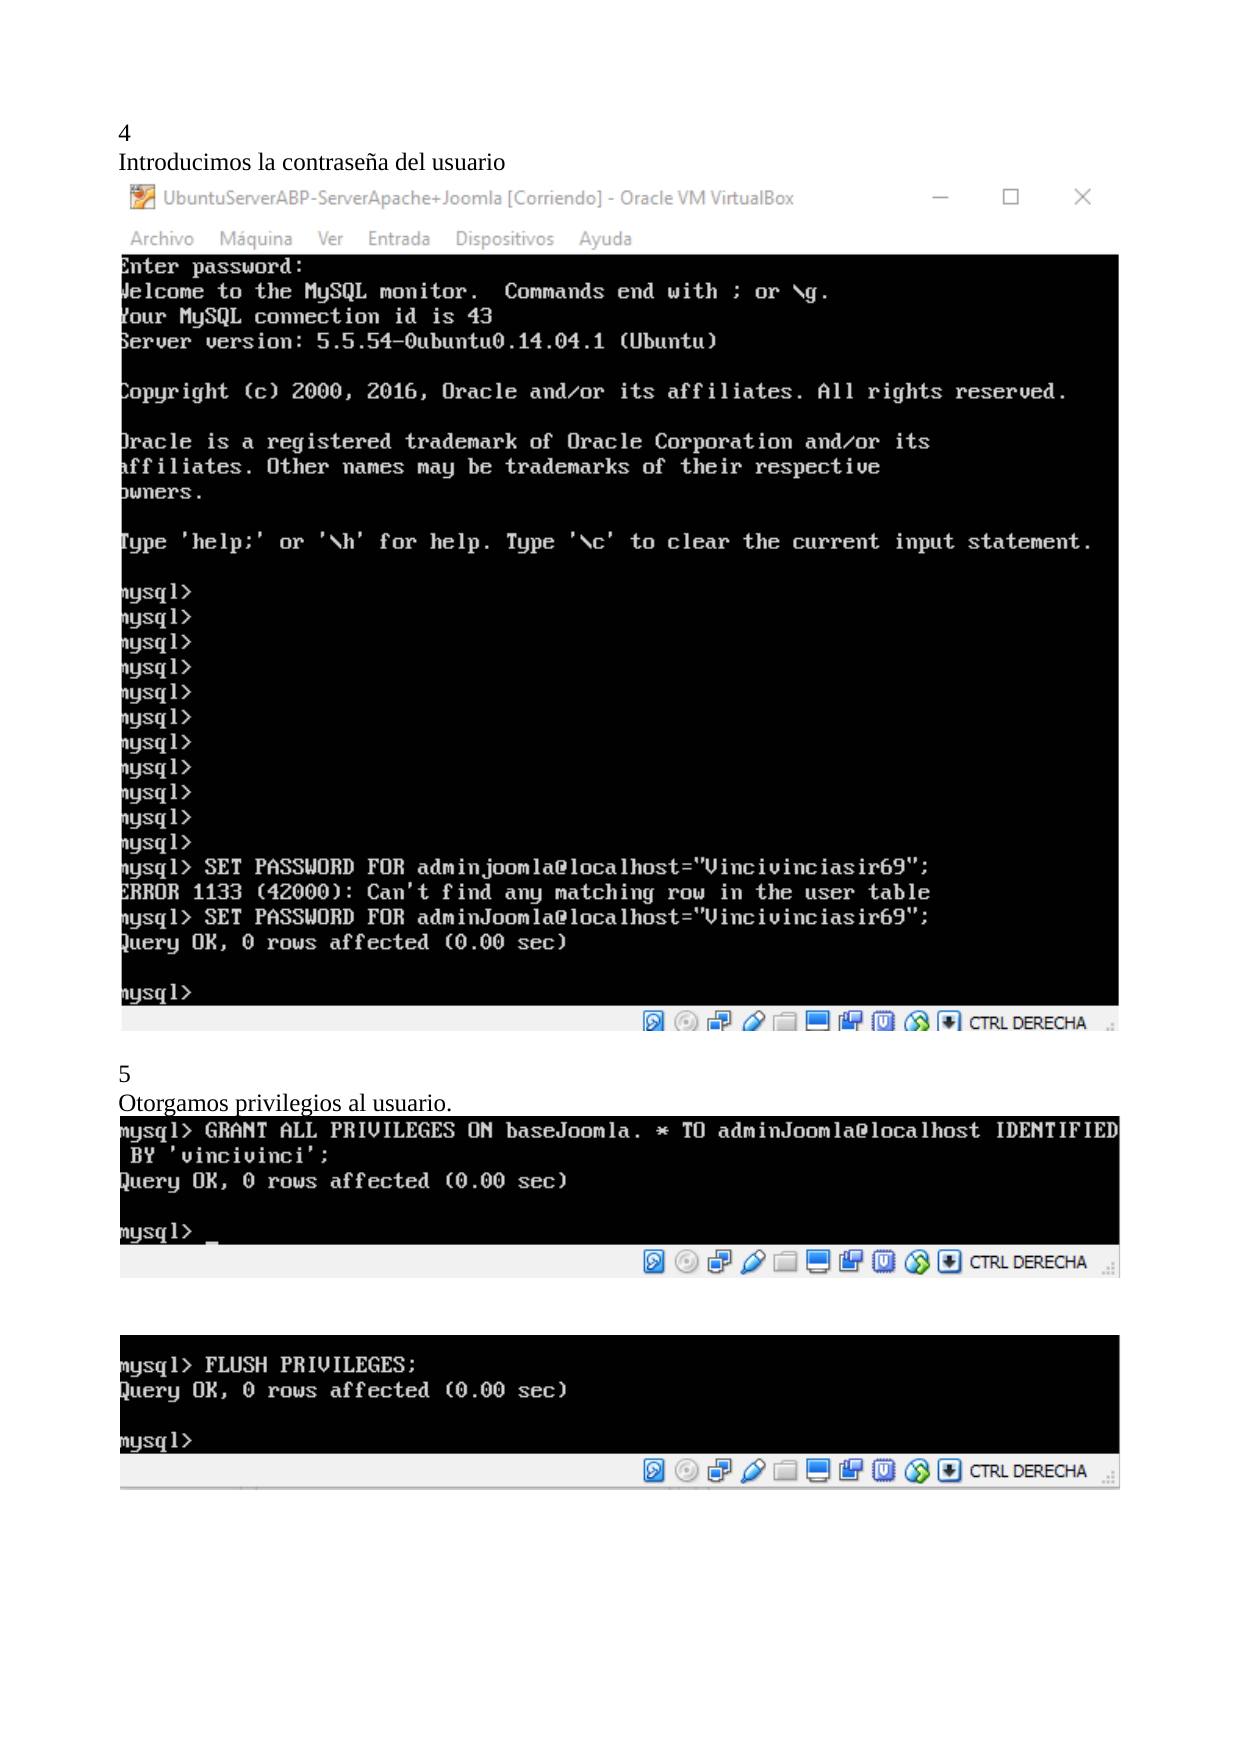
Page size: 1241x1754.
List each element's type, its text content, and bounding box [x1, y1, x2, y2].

text 5 [118, 1059, 1122, 1088]
picture [120, 1116, 1121, 1278]
picture [120, 1335, 1121, 1490]
text Otorgamos privilegios al usuario. [118, 1088, 1122, 1117]
text Introducimos la contraseña del usuario [118, 147, 1122, 176]
picture [121, 175, 1119, 1031]
text 4 [118, 118, 1122, 147]
